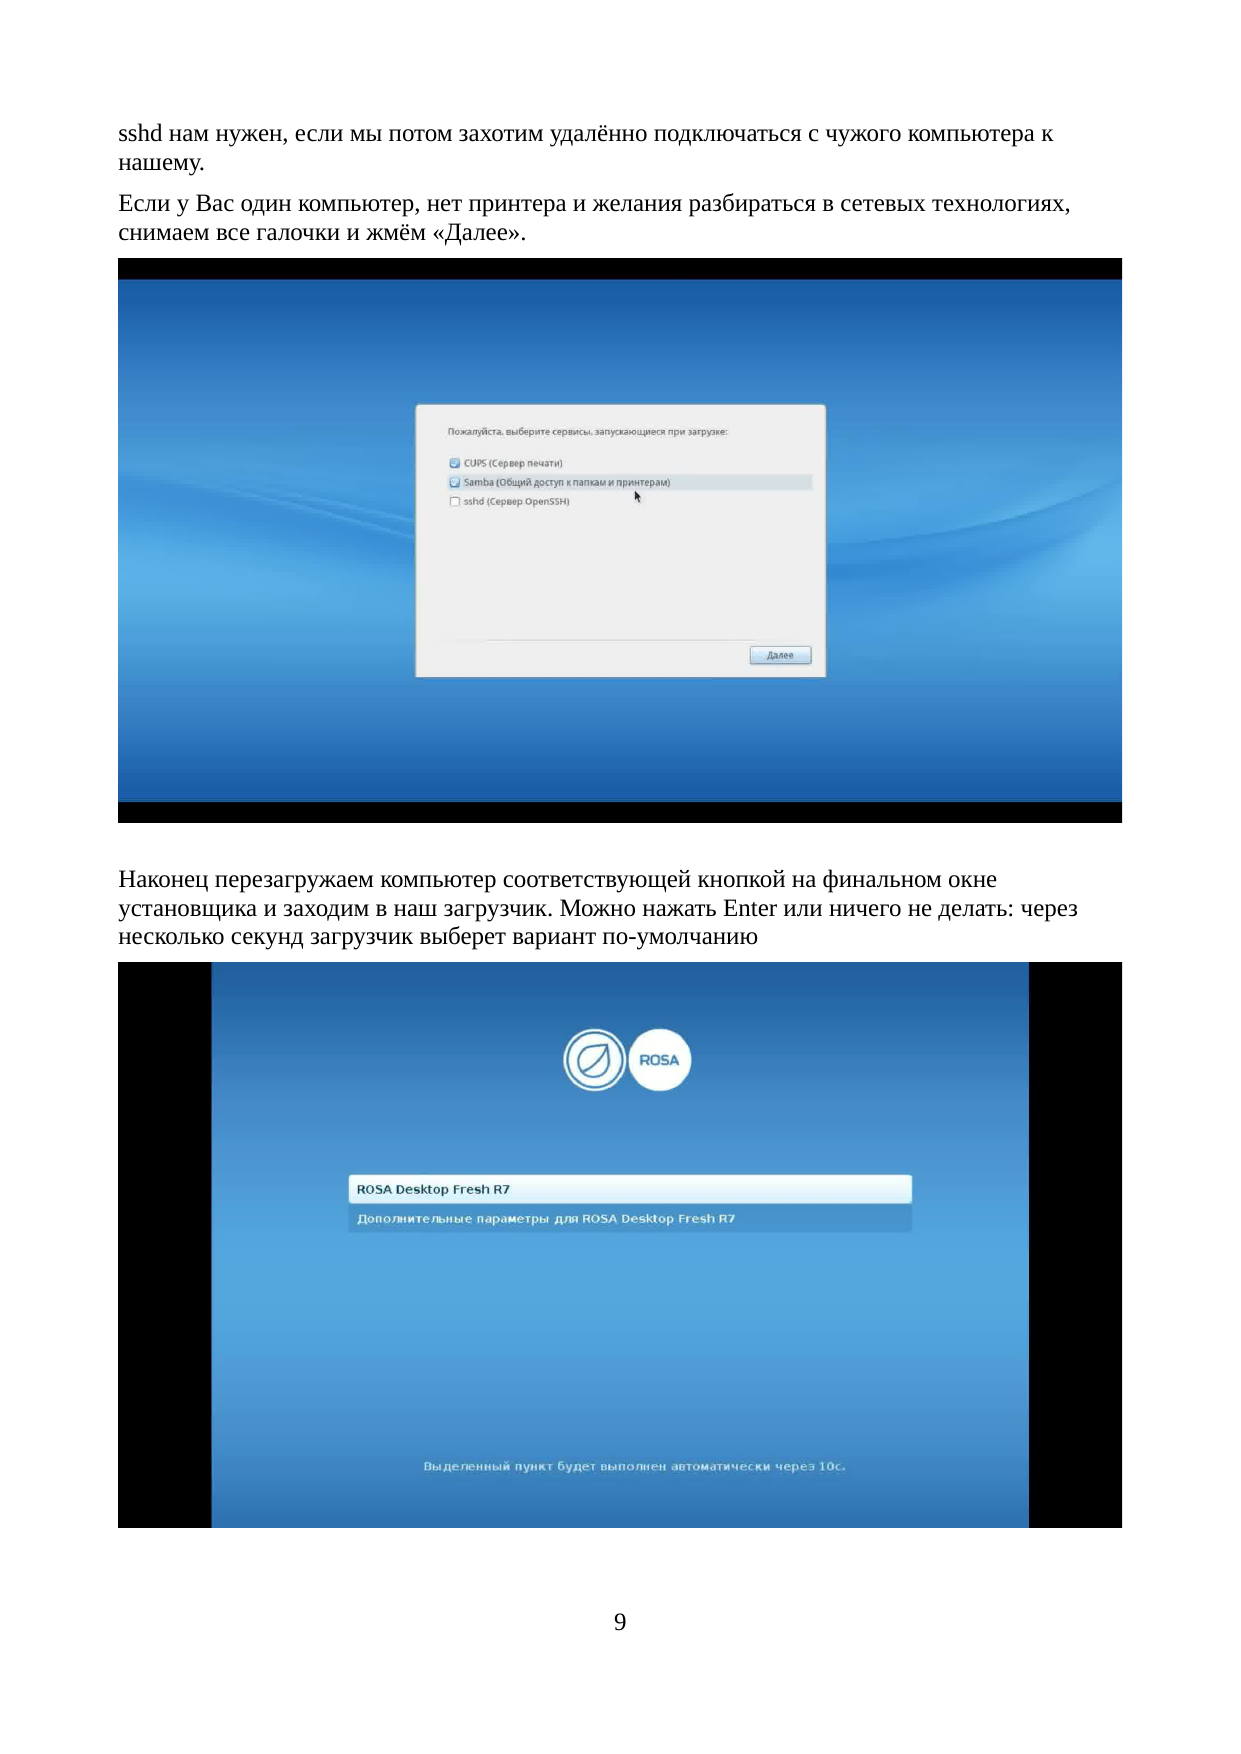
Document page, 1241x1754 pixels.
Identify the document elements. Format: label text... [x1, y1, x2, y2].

picture [118, 962, 1123, 1528]
text Если у Вас один компьютер, нет принтера и желания разбираться в сетевых технологиях, снимаем все галочки и жмём «Далее». [118, 188, 1122, 246]
picture [118, 258, 1123, 823]
text sshd нам нужен, если мы потом захотим удалённо подключаться с чужого компьютера к нашему. [118, 118, 1122, 176]
text Наконец перезагружаем компьютер соответствующей кнопкой на финальном окне установщика и заходим в наш загрузчик. Можно нажать Enter или ничего не делать: через несколько секунд загрузчик выберет вариант по-умолчанию [118, 864, 1122, 950]
